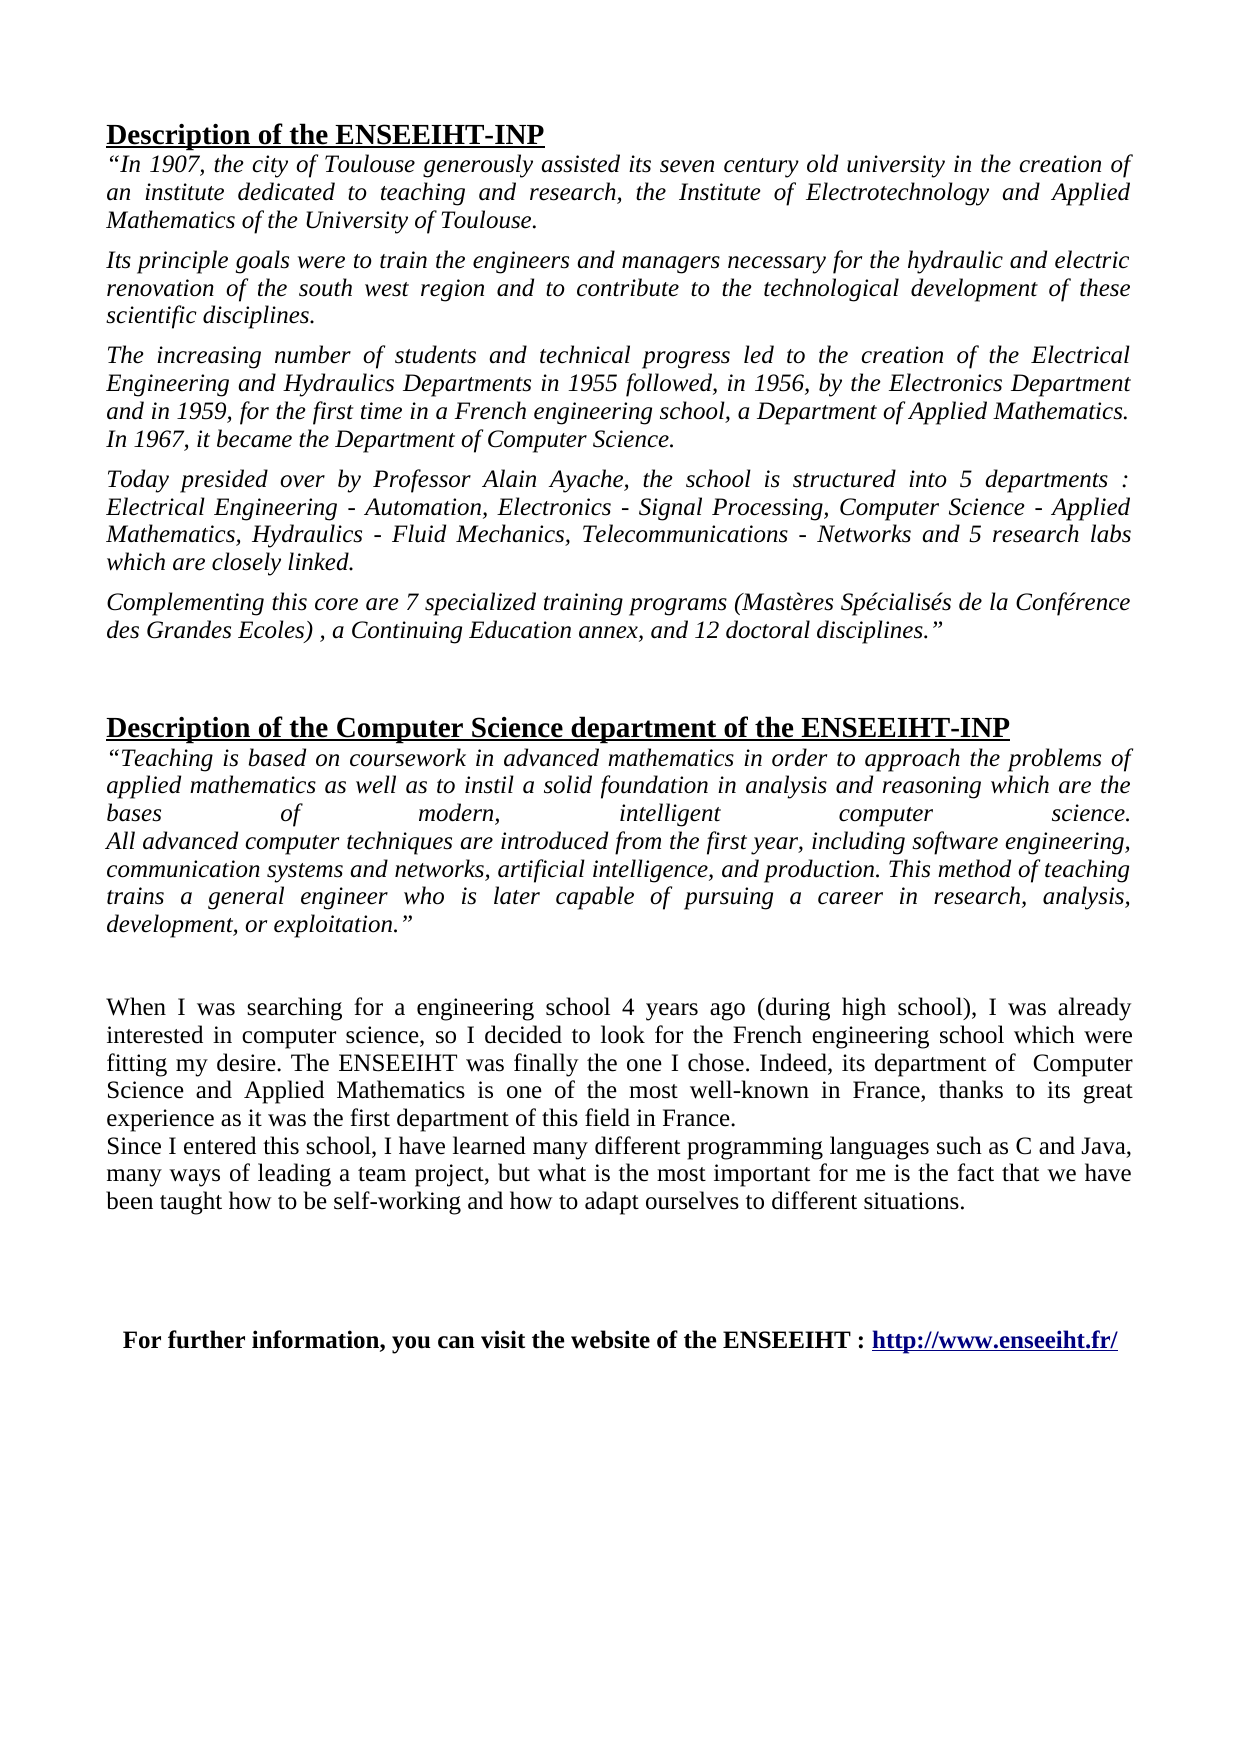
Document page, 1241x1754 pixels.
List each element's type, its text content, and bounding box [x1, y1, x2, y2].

text For further information, you can visit the website of the ENSEEIHT : http://www.enseeiht.fr/ [106, 1326, 1134, 1353]
text “Teaching is based on coursework in advanced mathematics in order to approach the problems of applied mathematics as well as to instil a solid foundation in analysis and reasoning which are the bases of modern, intelligent computer science. All advanced computer techniques are introduced from the first year, including software engineering, communication systems and networks, artificial intelligence, and production. This method of teaching trains a general engineer who is later capable of pursuing a career in research, analysis, development, or exploitation.” [106, 744, 1134, 938]
text Description of the ENSEEIHT-INP [106, 118, 1134, 150]
text Today presided over by Professor Alain Ayache, the school is structured into 5 departments : Electrical Engineering - Automation, Electronics - Signal Processing, Computer Science - Applied Mathematics, Hydraulics - Fluid Mechanics, Telecommunications - Networks and 5 research labs which are closely linked. [106, 465, 1134, 576]
text The increasing number of students and technical progress led to the creation of the Electrical Engineering and Hydraulics Departments in 1955 followed, in 1956, by the Electronics Department and in 1959, for the first time in a French engineering school, a Department of Applied Mathematics. In 1967, it became the Department of Computer Science. [106, 342, 1134, 452]
text Its principle goals were to train the engineers and managers necessary for the hydraulic and electric renovation of the south west region and to contribute to the technological development of these scientific disciplines. [106, 246, 1134, 329]
text “In 1907, the city of Toulouse generously assisted its seven century old university in the creation of an institute dedicated to teaching and research, the Institute of Electrotechnology and Applied Mathematics of the University of Toulouse. [106, 150, 1134, 233]
text Complementing this core are 7 specialized training programs (Mastères Spécialisés de la Conférence des Grandes Ecoles) , a Continuing Education annex, and 12 doctoral disciplines.” [106, 588, 1134, 644]
text When I was searching for a engineering school 4 years ago (during high school), I was already interested in computer science, so I decided to look for the French engineering school which were fitting my desire. The ENSEEIHT was finally the one I chose. Indeed, its department of Computer Science and Applied Mathematics is one of the most well-known in France, thanks to its great experience as it was the first department of this field in France. [106, 993, 1134, 1132]
text Since I entered this school, I have learned many different programming languages such as C and Java, many ways of leading a team project, but what is the most important for me is the fact that we have been taught how to be self-working and how to adapt ourselves to different situations. [106, 1132, 1134, 1215]
text Description of the Computer Science department of the ENSEEIHT-INP [106, 712, 1134, 744]
